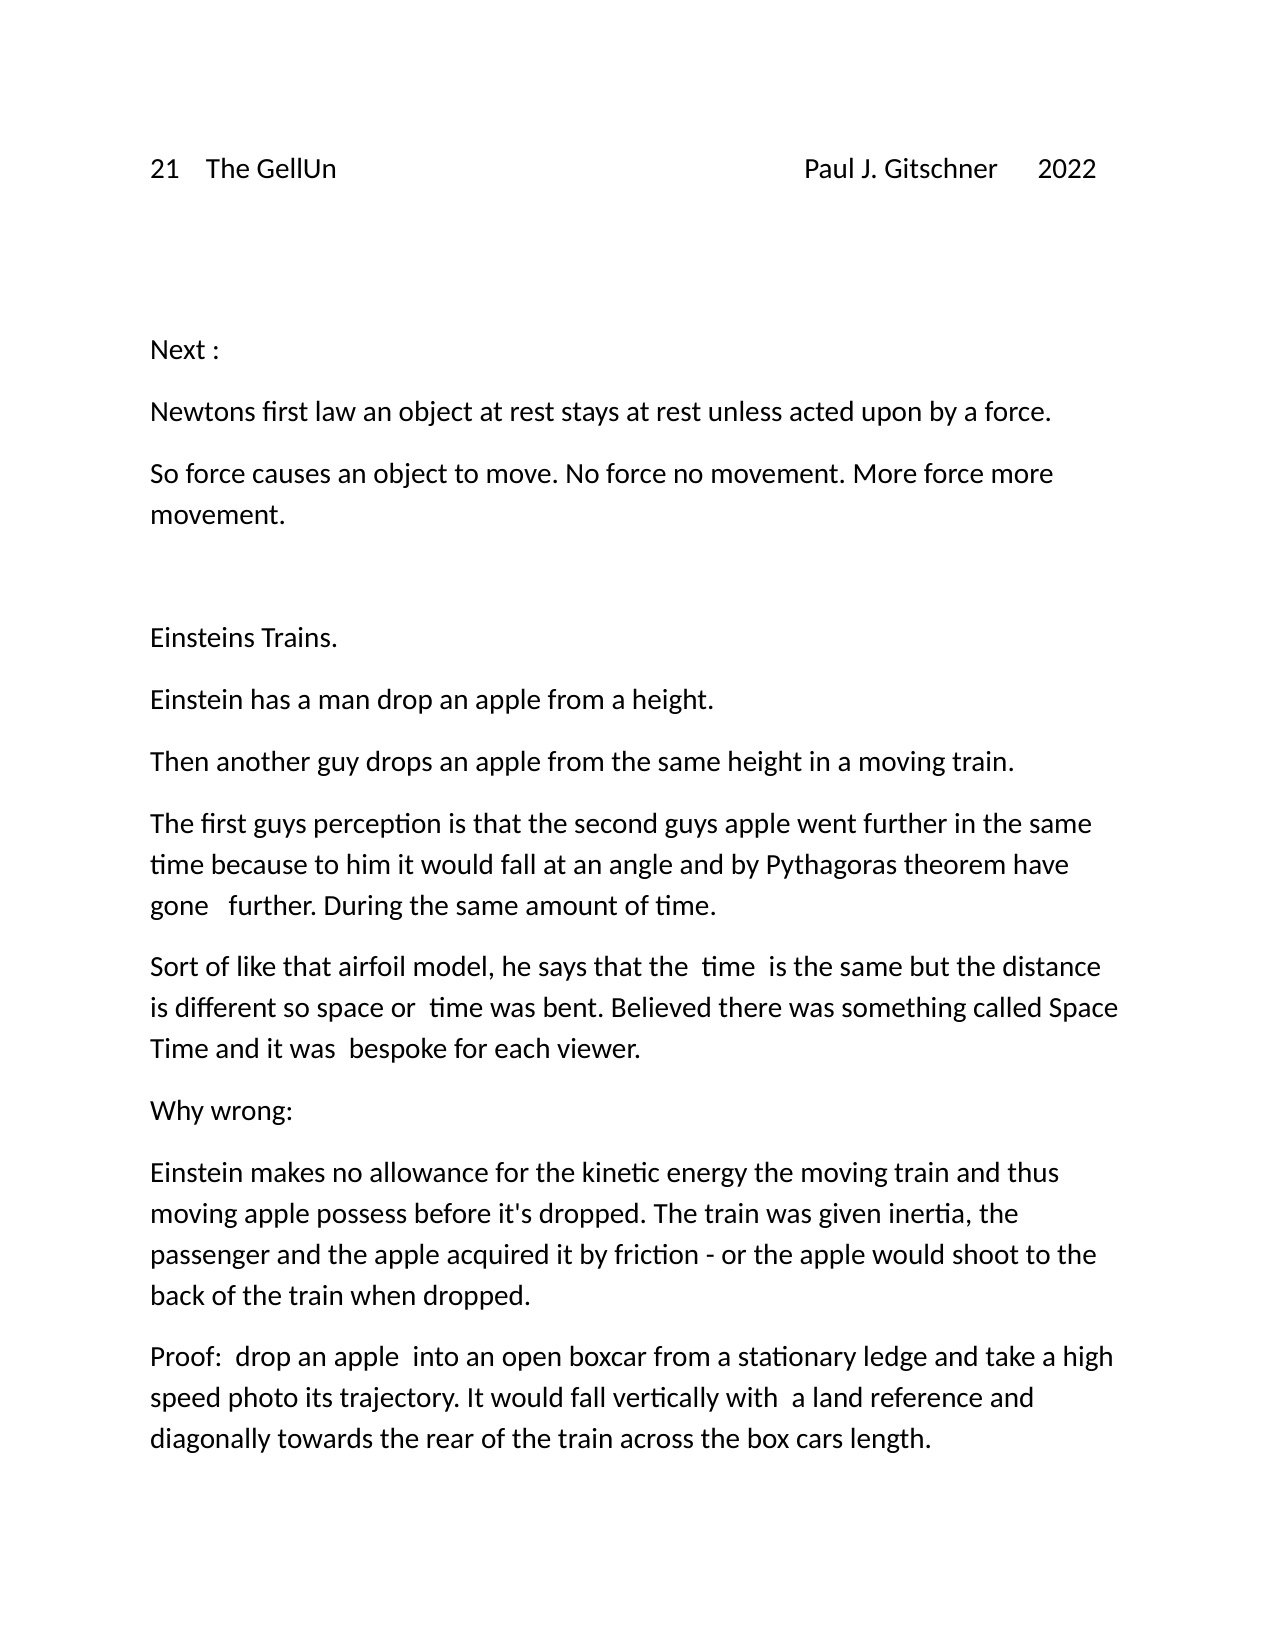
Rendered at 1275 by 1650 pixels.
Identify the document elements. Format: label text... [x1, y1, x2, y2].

text Sort of like that airfoil model, he says that the time is the same but the distance is different so space or time was bent. Believed there was something called Space Time and it was bespoke for each viewer. [150, 948, 1125, 1066]
text Einsteins Trains. [150, 619, 1125, 655]
text Newtons first law an object at rest stays at rest unless acted upon by a force. [150, 393, 1125, 429]
text So force causes an object to move. No force no movement. More force more movement. [150, 455, 1125, 532]
text The first guys perception is that the second guys apple went further in the same time because to him it would fall at an angle and by Pythagoras theorem have gone further. During the same amount of time. [150, 805, 1125, 922]
text Einstein has a man drop an apple from a height. [150, 681, 1125, 717]
text Proof: drop an apple into an open boxcar from a stationary ledge and take a high speed photo its trajectory. It would fall vertically with a land reference and diagonally towards the rear of the train across the box cars length. [150, 1338, 1125, 1456]
text Then another guy drops an apple from the same height in a moving train. [150, 743, 1125, 779]
text Einstein makes no allowance for the kinetic energy the moving train and thus moving apple possess before it's dropped. The train was given inertia, the passenger and the apple acquired it by friction - or the apple would shoot to the back of the train when dropped. [150, 1154, 1125, 1312]
text Why wrong: [150, 1092, 1125, 1128]
text Next : [150, 331, 1125, 367]
